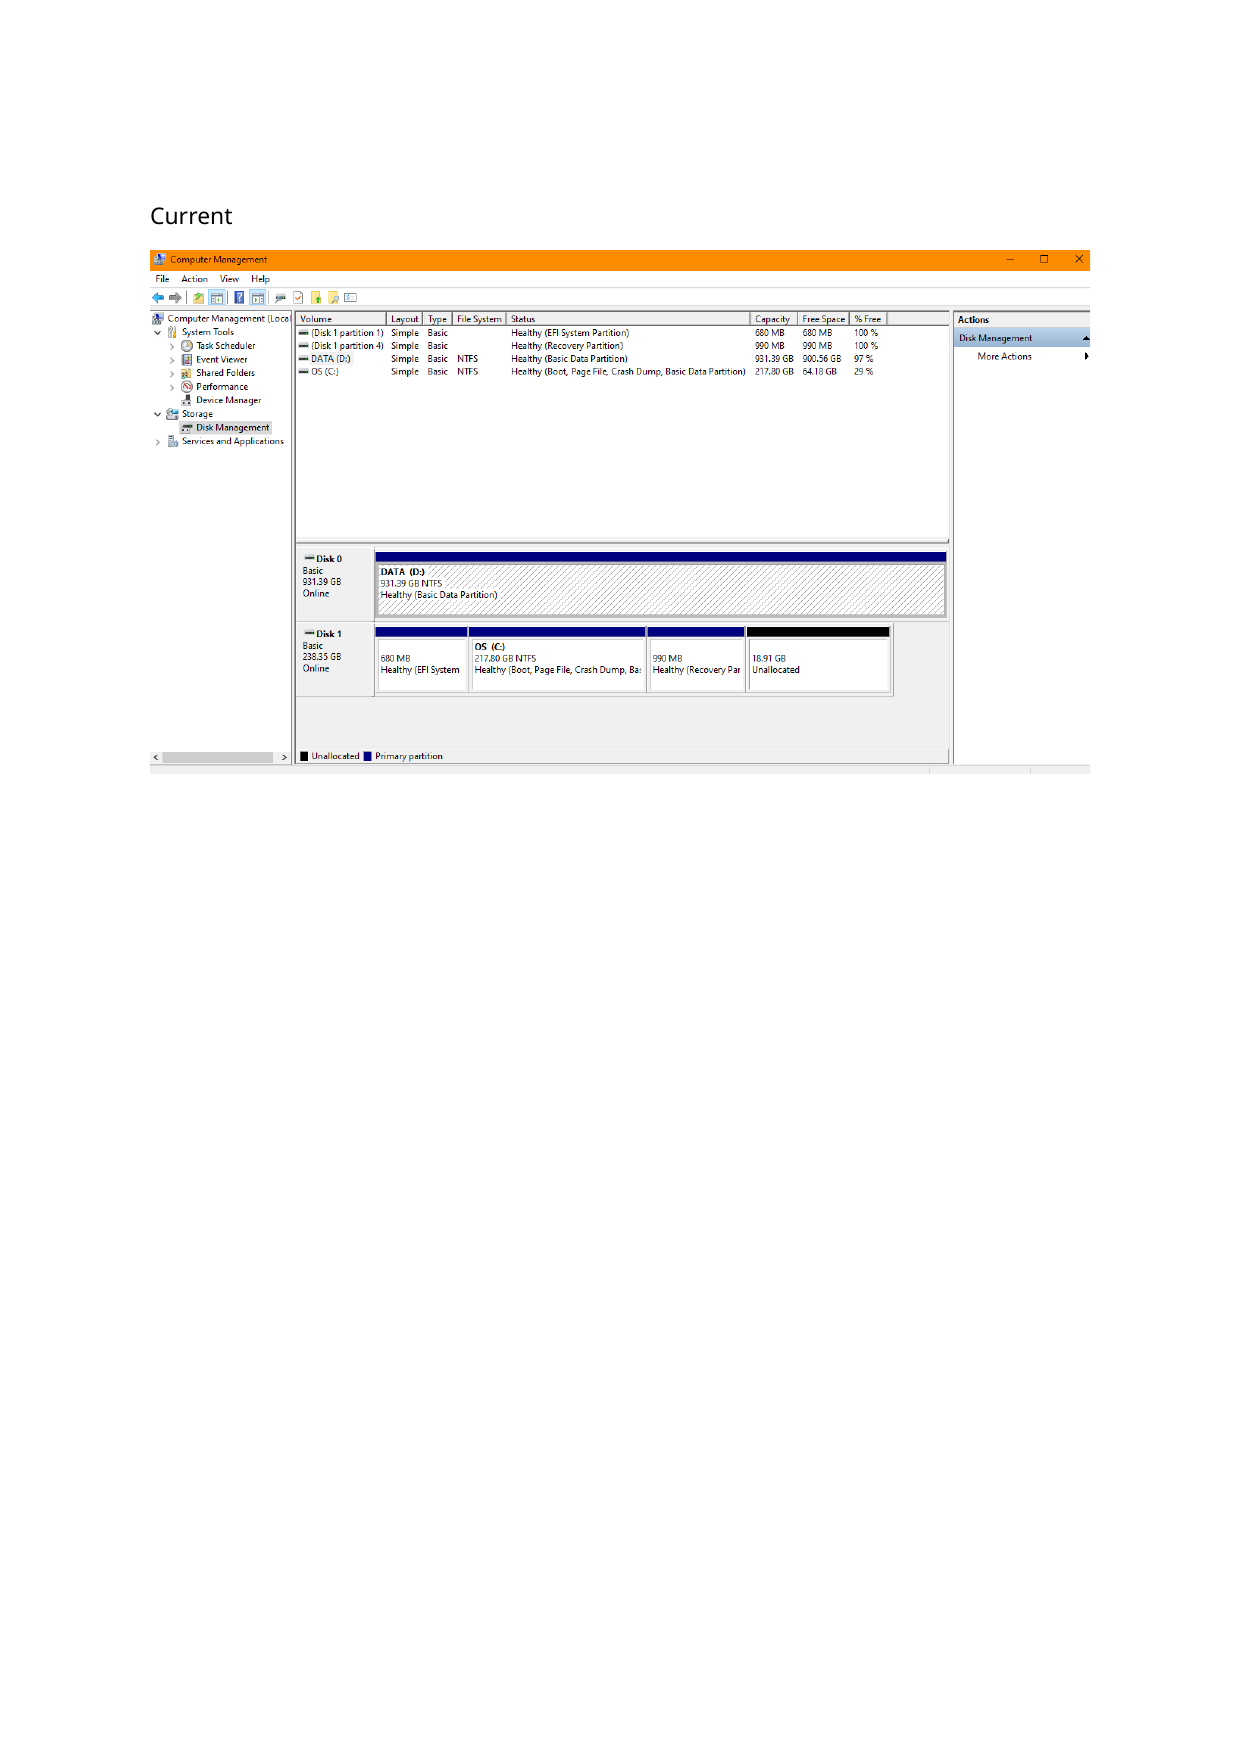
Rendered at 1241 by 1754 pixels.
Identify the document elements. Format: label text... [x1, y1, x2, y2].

text Current [150, 200, 1090, 231]
